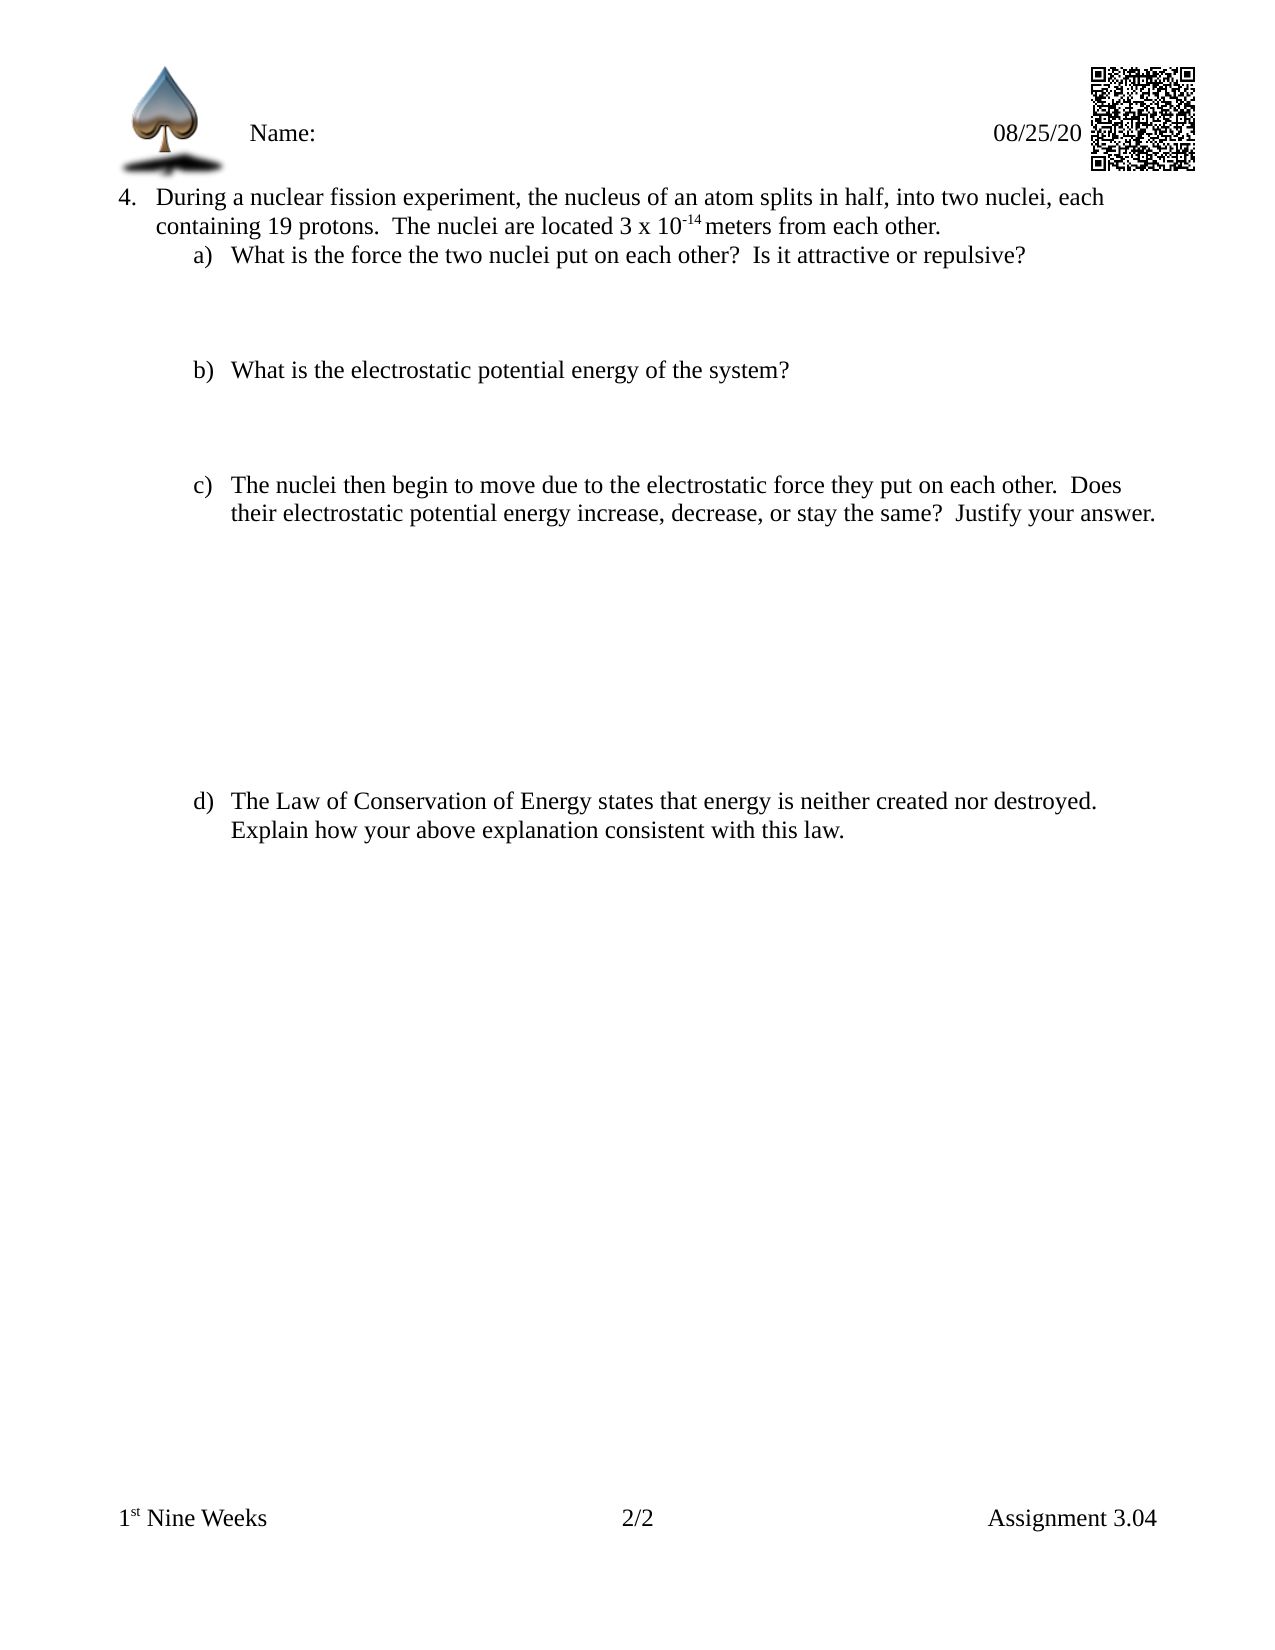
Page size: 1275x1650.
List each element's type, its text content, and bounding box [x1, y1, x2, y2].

picture [116, 66, 229, 183]
list The nuclei then begin to move due to the electrostatic force they put on each other. Does their electrostatic potential energy increase, decrease, or stay the same? Justify your answer. [193, 470, 1157, 527]
picture [1082, 58, 1203, 179]
list During a nuclear fission experiment, the nucleus of an atom splits in half, into two nuclei, each containing 19 protons. The nuclei are located 3 x 10-14 meters from each other. [118, 176, 1157, 240]
list What is the force the two nuclei put on each other? Is it attractive or repulsive? [193, 240, 1157, 268]
list The Law of Conservation of Energy states that energy is neither created nor destroyed. Explain how your above explanation consistent with this law. [193, 786, 1157, 843]
list What is the electrostatic potential energy of the system? [193, 355, 1157, 383]
